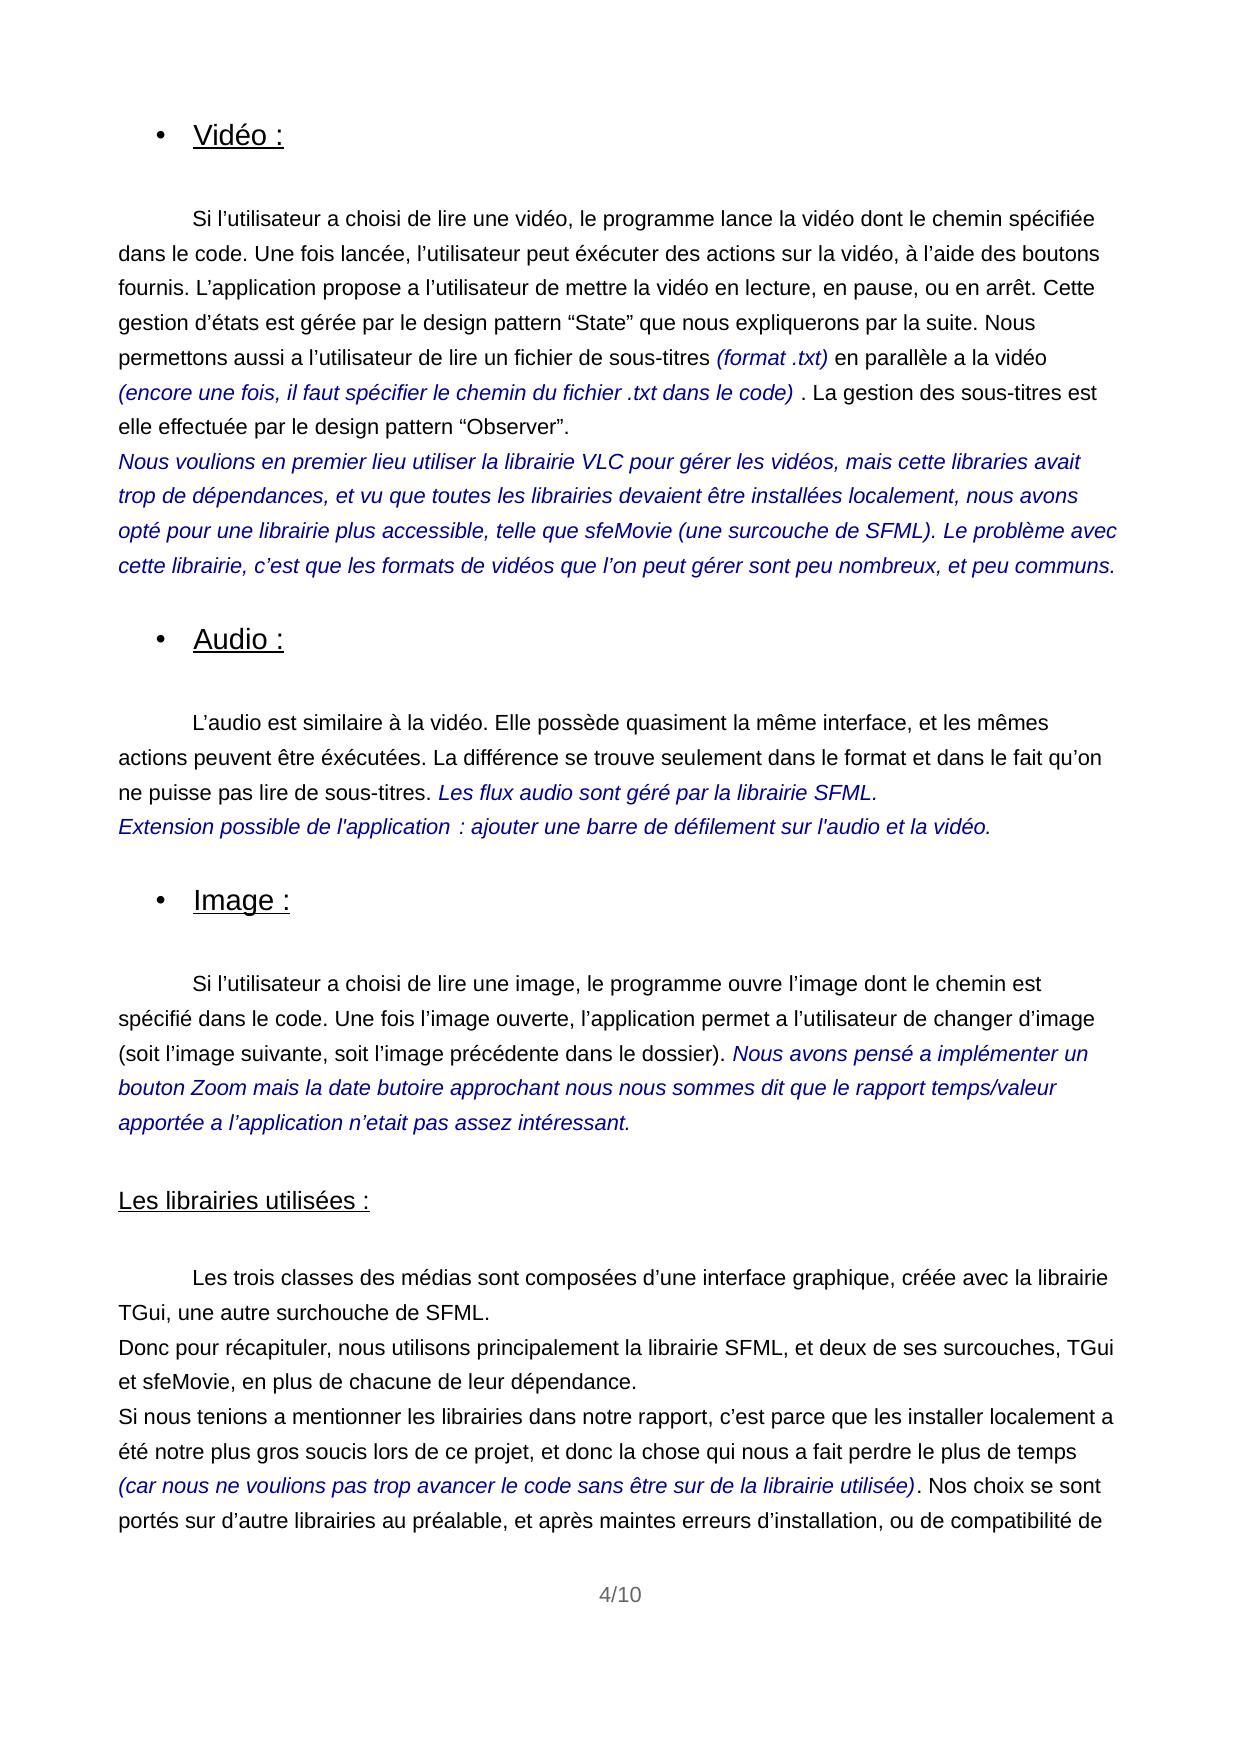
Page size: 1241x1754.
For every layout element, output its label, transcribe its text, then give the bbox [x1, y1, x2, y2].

list Vidéo : [156, 118, 1122, 152]
text Si l’utilisateur a choisi de lire une image, le programme ouvre l’image dont le chemin est spécifié dans le code. Une fois l’image ouverte, l’application permet a l’utilisateur de changer d’image (soit l’image suivante, soit l’image précédente dans le dossier). Nous avons pensé a implémenter un bouton Zoom mais la date butoire approchant nous nous sommes dit que le rapport temps/valeur apportée a l’application n’etait pas assez intéressant. [118, 971, 1122, 1135]
text Extension possible de l'application : ajouter une barre de défilement sur l'audio et la vidéo. [118, 814, 1122, 839]
text Si nous tenions a mentionner les librairies dans notre rapport, c’est parce que les installer localement a été notre plus gros soucis lors de ce projet, et donc la chose qui nous a fait perdre le plus de temps (car nous ne voulions pas trop avancer le code sans être sur de la librairie utilisée). Nos choix se sont portés sur d’autre librairies au préalable, et après maintes erreurs d’installation, ou de compatibilité de [118, 1404, 1122, 1533]
text Les trois classes des médias sont composées d’une interface graphique, créée avec la librairie TGui, une autre surchouche de SFML. [118, 1265, 1122, 1325]
list Image : [156, 883, 1122, 917]
text Les librairies utilisées : [118, 1186, 1122, 1215]
text Donc pour récapituler, nous utilisons principalement la librairie SFML, et deux de ses surcouches, TGui et sfeMovie, en plus de chacune de leur dépendance. [118, 1334, 1122, 1394]
text Nous voulions en premier lieu utiliser la librairie VLC pour gérer les vidéos, mais cette libraries avait trop de dépendances, et vu que toutes les librairies devaient être installées localement, nous avons opté pour une librairie plus accessible, telle que sfeMovie (une surcouche de SFML). Le problème avec cette librairie, c’est que les formats de vidéos que l’on peut gérer sont peu nombreux, et peu communs. [118, 449, 1122, 578]
text L’audio est similaire à la vidéo. Elle possède quasiment la même interface, et les mêmes actions peuvent être éxécutées. La différence se trouve seulement dans le format et dans le fait qu’on ne puisse pas lire de sous-titres. Les flux audio sont géré par la librairie SFML. [118, 710, 1122, 804]
text 4/10 [118, 1582, 1122, 1607]
list Audio : [156, 622, 1122, 656]
text Si l’utilisateur a choisi de lire une vidéo, le programme lance la vidéo dont le chemin spécifiée dans le code. Une fois lancée, l’utilisateur peut éxécuter des actions sur la vidéo, à l’aide des boutons fournis. L’application propose a l’utilisateur de mettre la vidéo en lecture, en pause, ou en arrêt. Cette gestion d’états est gérée par le design pattern “State” que nous expliquerons par la suite. Nous permettons aussi a l’utilisateur de lire un fichier de sous-titres (format .txt) en parallèle a la vidéo (encore une fois, il faut spécifier le chemin du fichier .txt dans le code) . La gestion des sous-titres est elle effectuée par le design pattern “Observer”. [118, 206, 1122, 439]
